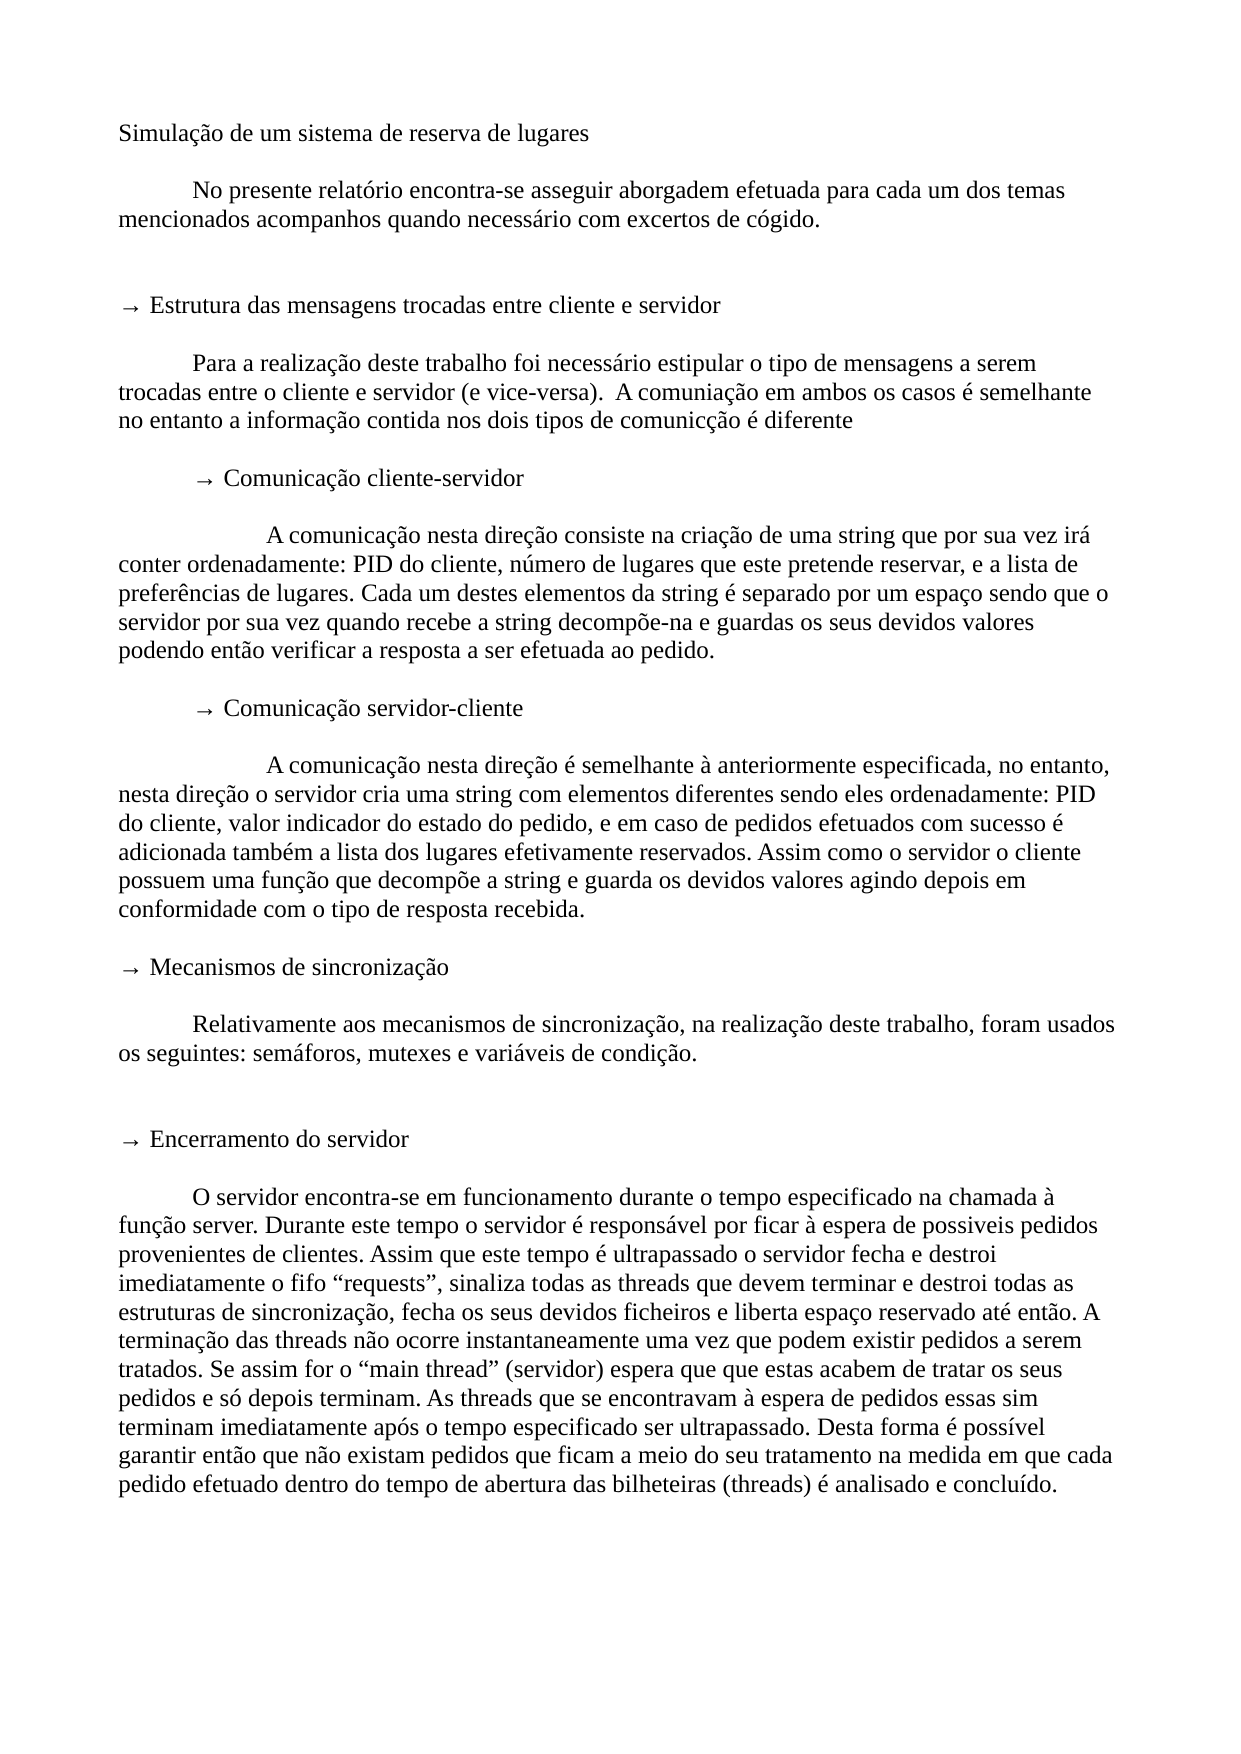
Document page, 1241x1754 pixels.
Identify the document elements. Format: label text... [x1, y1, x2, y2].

text → Comunicação cliente-servidor [118, 463, 1122, 492]
text → Estrutura das mensagens trocadas entre cliente e servidor [118, 291, 1122, 319]
text O servidor encontra-se em funcionamento durante o tempo especificado na chamada à função server. Durante este tempo o servidor é responsável por ficar à espera de possiveis pedidos provenientes de clientes. Assim que este tempo é ultrapassado o servidor fecha e destroi imediatamente o fifo “requests”, sinaliza todas as threads que devem terminar e destroi todas as estruturas de sincronização, fecha os seus devidos ficheiros e liberta espaço reservado até então. A terminação das threads não ocorre instantaneamente uma vez que podem existir pedidos a serem tratados. Se assim for o “main thread” (servidor) espera que que estas acabem de tratar os seus pedidos e só depois terminam. As threads que se encontravam à espera de pedidos essas sim terminam imediatamente após o tempo especificado ser ultrapassado. Desta forma é possível garantir então que não existam pedidos que ficam a meio do seu tratamento na medida em que cada pedido efetuado dentro do tempo de abertura das bilheteiras (threads) é analisado e concluído. [118, 1182, 1122, 1498]
text A comunicação nesta direção consiste na criação de uma string que por sua vez irá conter ordenadamente: PID do cliente, número de lugares que este pretende reservar, e a lista de preferências de lugares. Cada um destes elementos da string é separado por um espaço sendo que o servidor por sua vez quando recebe a string decompõe-na e guardas os seus devidos valores podendo então verificar a resposta a ser efetuada ao pedido. [118, 521, 1122, 664]
text Relativamente aos mecanismos de sincronização, na realização deste trabalho, foram usados os seguintes: semáforos, mutexes e variáveis de condição. [118, 1009, 1122, 1067]
text Simulação de um sistema de reserva de lugares [118, 118, 1122, 147]
text → Encerramento do servidor [118, 1124, 1122, 1153]
text No presente relatório encontra-se asseguir aborgadem efetuada para cada um dos temas mencionados acompanhos quando necessário com excertos de cógido. [118, 176, 1122, 233]
text A comunicação nesta direção é semelhante à anteriormente especificada, no entanto, nesta direção o servidor cria uma string com elementos diferentes sendo eles ordenadamente: PID do cliente, valor indicador do estado do pedido, e em caso de pedidos efetuados com sucesso é adicionada também a lista dos lugares efetivamente reservados. Assim como o servidor o cliente possuem uma função que decompõe a string e guarda os devidos valores agindo depois em conformidade com o tipo de resposta recebida. [118, 751, 1122, 923]
text → Mecanismos de sincronização [118, 952, 1122, 981]
text → Comunicação servidor-cliente [118, 693, 1122, 722]
text Para a realização deste trabalho foi necessário estipular o tipo de mensagens a serem trocadas entre o cliente e servidor (e vice-versa). A comuniação em ambos os casos é semelhante no entanto a informação contida nos dois tipos de comunicção é diferente [118, 348, 1122, 434]
